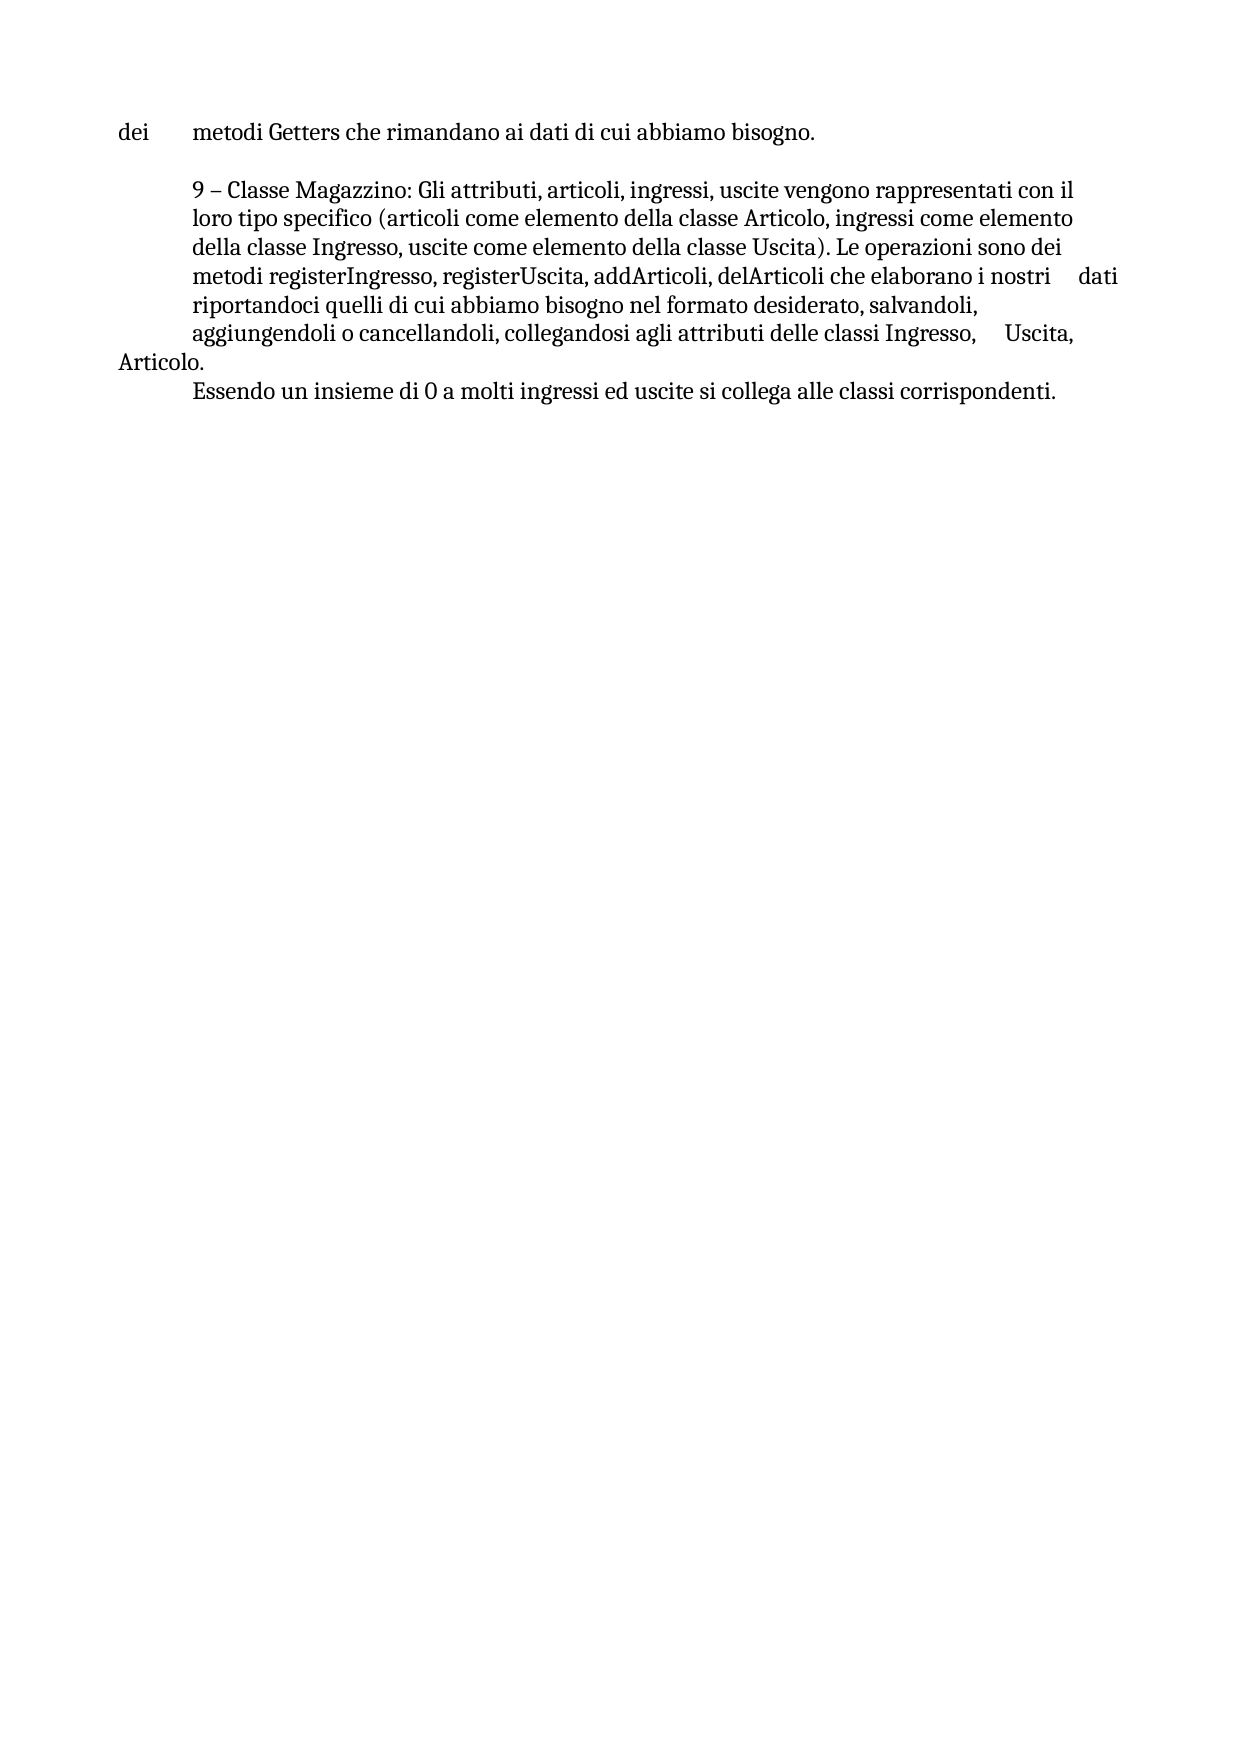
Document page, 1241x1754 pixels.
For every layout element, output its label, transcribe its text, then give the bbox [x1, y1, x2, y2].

text Essendo un insieme di 0 a molti ingressi ed uscite si collega alle classi corrispondenti. [118, 377, 1122, 406]
text dei metodi Getters che rimandano ai dati di cui abbiamo bisogno. [118, 118, 1122, 147]
text 9 – Classe Magazzino: Gli attributi, articoli, ingressi, uscite vengono rappresentati con il loro tipo specifico (articoli come elemento della classe Articolo, ingressi come elemento della classe Ingresso, uscite come elemento della classe Uscita). Le operazioni sono dei metodi registerIngresso, registerUscita, addArticoli, delArticoli che elaborano i nostri dati riportandoci quelli di cui abbiamo bisogno nel formato desiderato, salvandoli, aggiungendoli o cancellandoli, collegandosi agli attributi delle classi Ingresso, Uscita, Articolo. [118, 176, 1122, 377]
